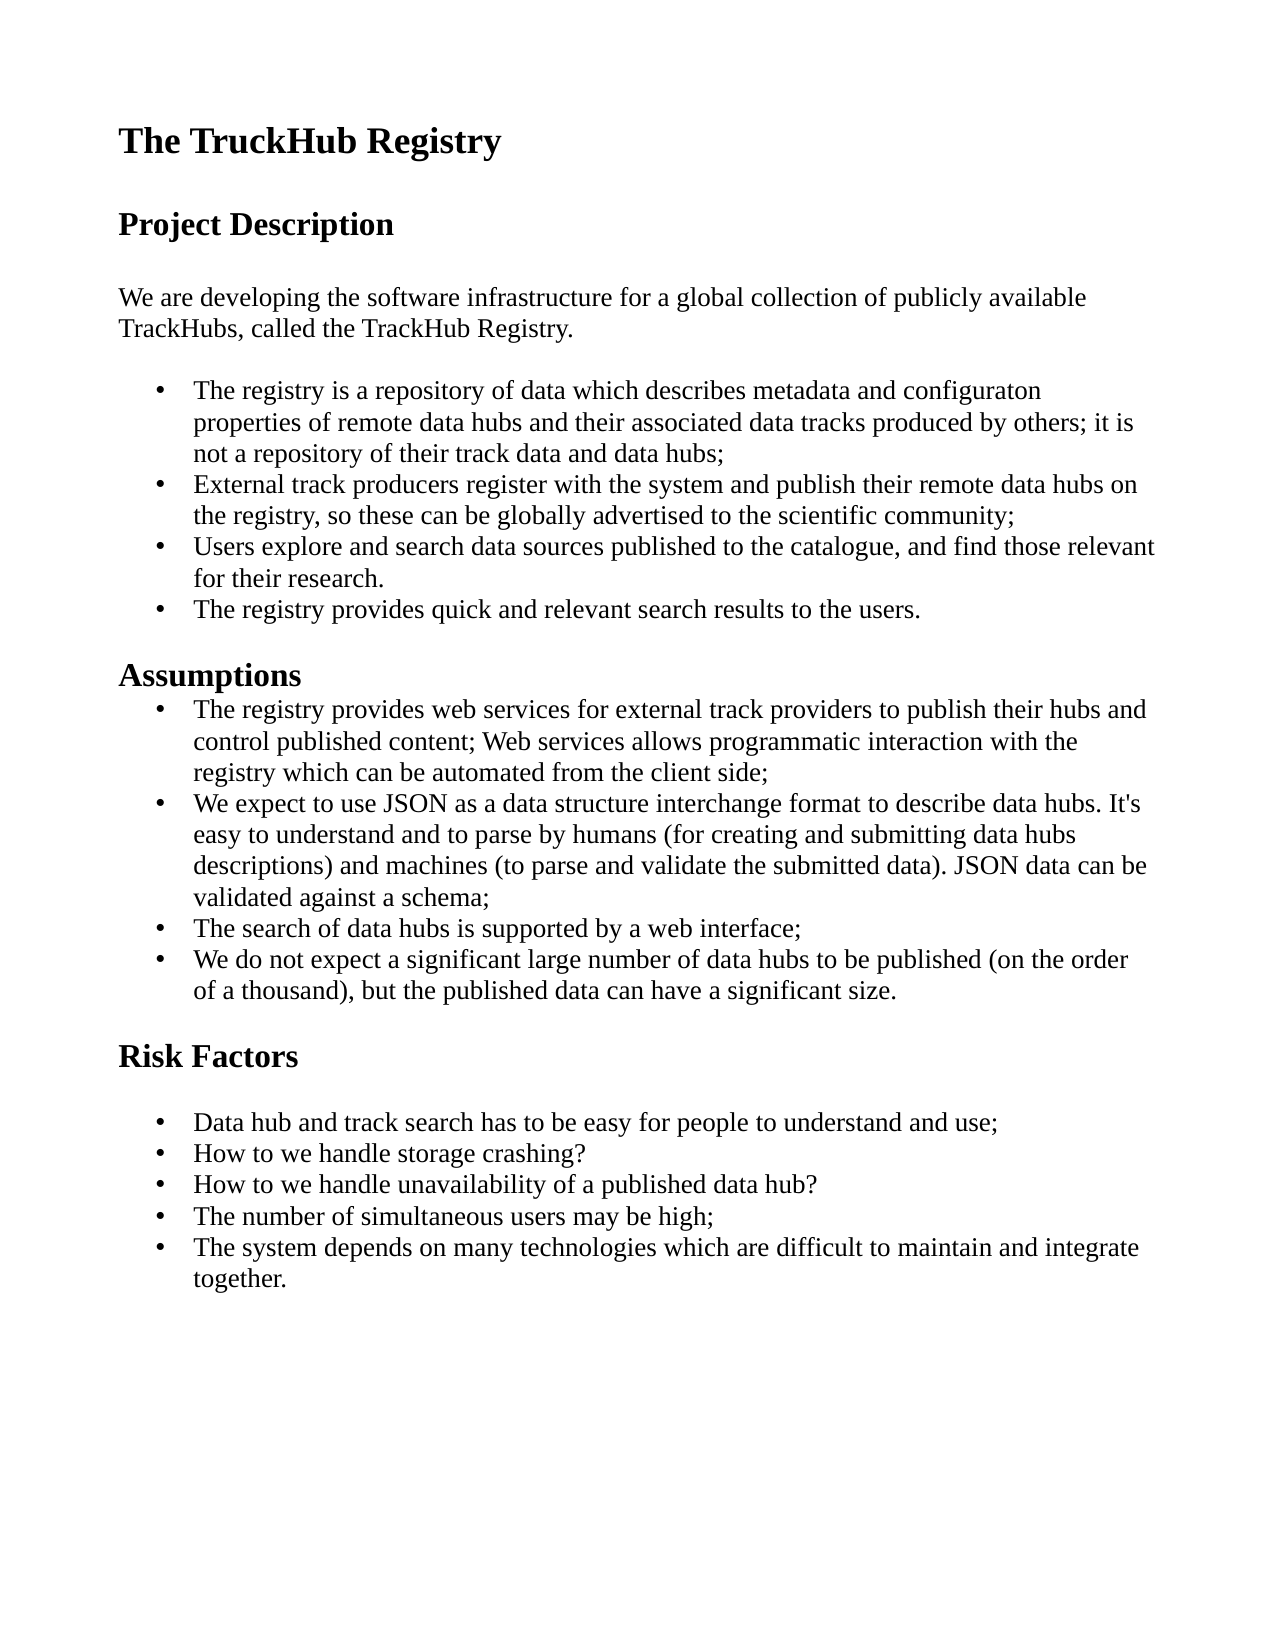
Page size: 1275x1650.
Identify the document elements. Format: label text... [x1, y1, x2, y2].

list The number of simultaneous users may be high; [156, 1200, 1157, 1231]
list Users explore and search data sources published to the catalogue, and find those relevant for their research. [156, 530, 1157, 593]
text Assumptions [118, 655, 1157, 693]
list We expect to use JSON as a data structure interchange format to describe data hubs. It's easy to understand and to parse by humans (for creating and submitting data hubs descriptions) and machines (to parse and validate the submitted data). JSON data can be validated against a schema; [156, 787, 1157, 912]
list Data hub and track search has to be easy for people to understand and use; [156, 1106, 1157, 1137]
text Risk Factors [118, 1037, 1157, 1075]
text The TruckHub Registry [118, 118, 1157, 161]
list The registry is a repository of data which describes metadata and configuraton properties of remote data hubs and their associated data tracks produced by others; it is not a repository of their track data and data hubs; [156, 374, 1157, 468]
text Project Description [118, 204, 1157, 243]
list The registry provides quick and relevant search results to the users. [156, 593, 1157, 624]
list The system depends on many technologies which are difficult to maintain and integrate together. [156, 1231, 1157, 1293]
list External track producers register with the system and publish their remote data hubs on the registry, so these can be globally advertised to the scientific community; [156, 468, 1157, 530]
list We do not expect a significant large number of data hubs to be published (on the order of a thousand), but the published data can have a significant size. [156, 943, 1157, 1005]
text We are developing the software infrastructure for a global collection of publicly available TrackHubs, called the TrackHub Registry. [118, 281, 1157, 343]
list How to we handle storage crashing? [156, 1137, 1157, 1168]
list The search of data hubs is supported by a web interface; [156, 912, 1157, 943]
list The registry provides web services for external track providers to publish their hubs and control published content; Web services allows programmatic interaction with the registry which can be automated from the client side; [156, 693, 1157, 787]
list How to we handle unavailability of a published data hub? [156, 1168, 1157, 1200]
